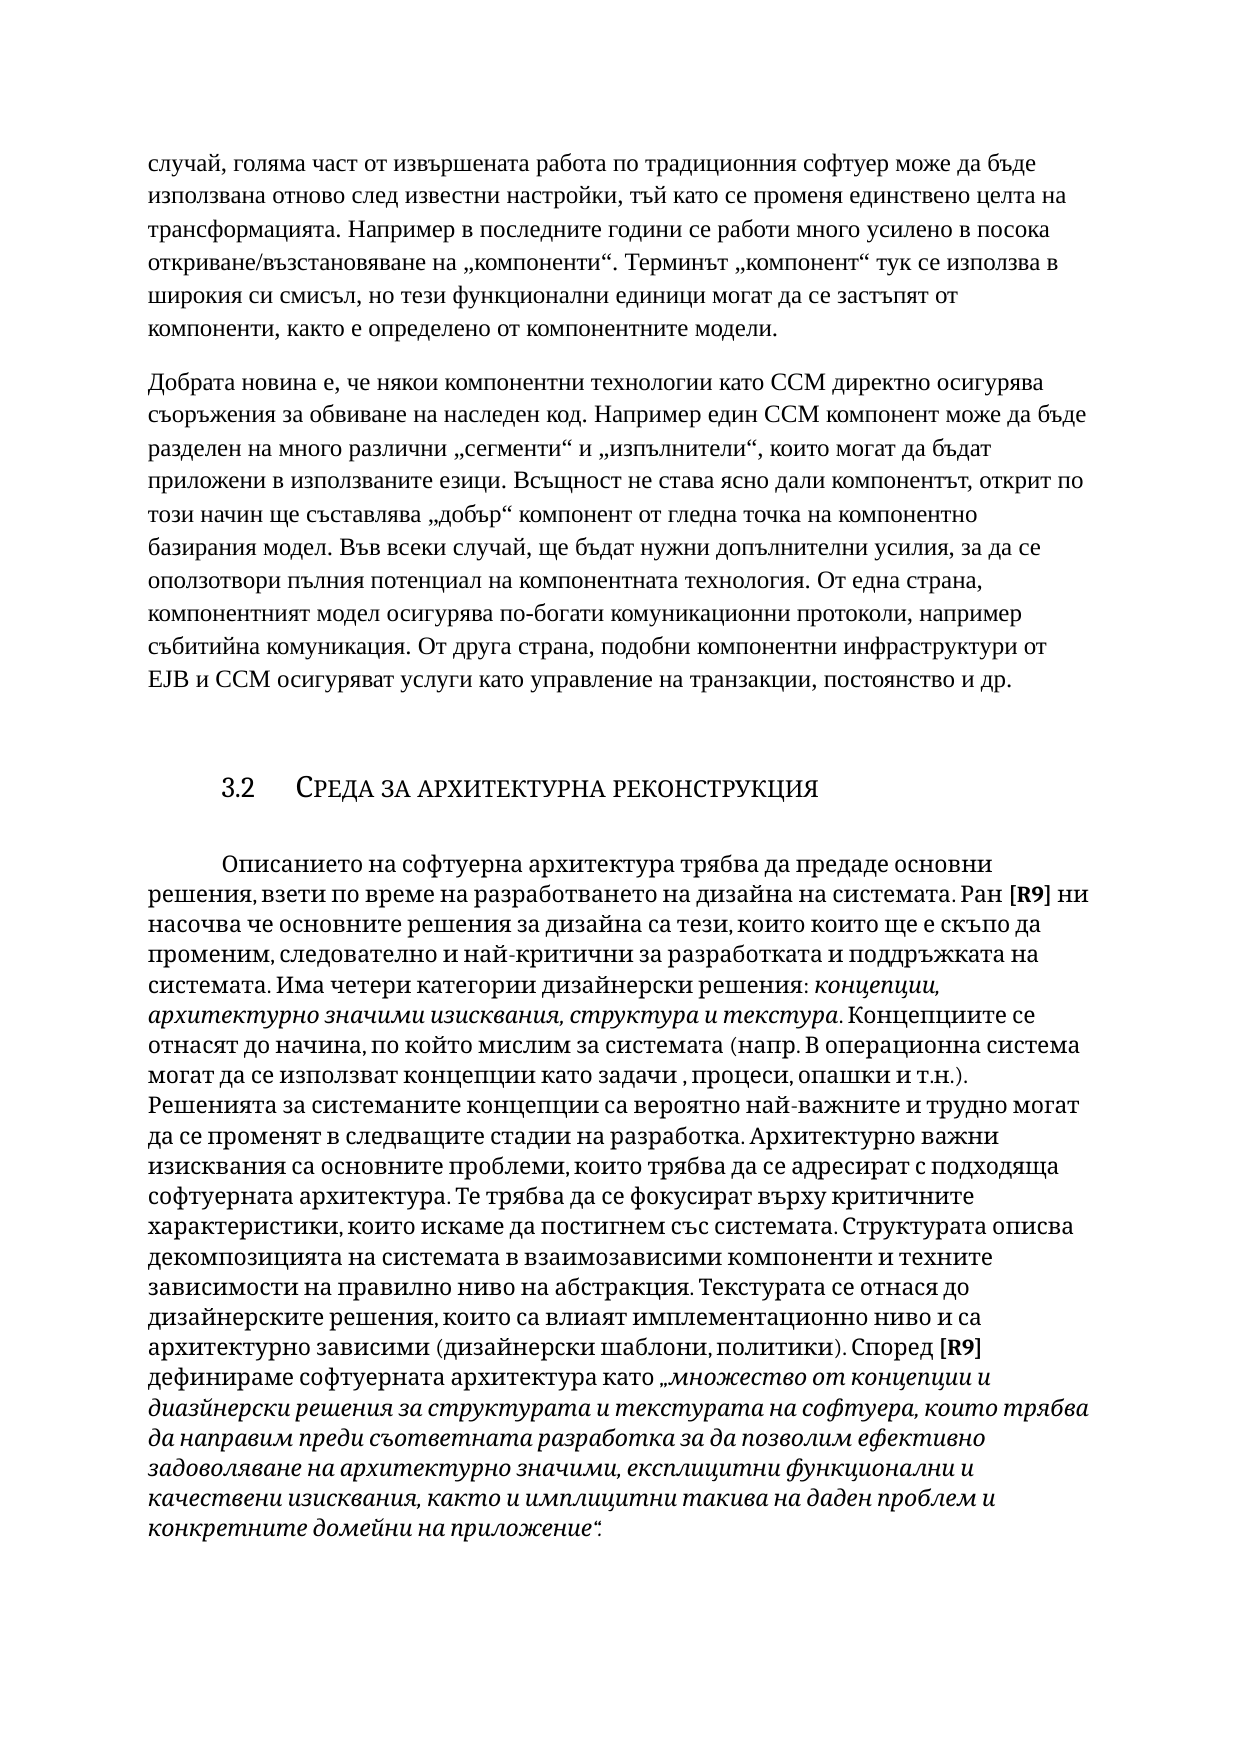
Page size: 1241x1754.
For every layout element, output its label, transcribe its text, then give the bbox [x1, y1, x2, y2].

text случай, голяма част от извършената работа по традиционния софтуер може да бъде използвана отново след известни настройки, тъй като се променя единствено целта на трансформацията. Например в последните години се работи много усилено в посока откриване/възстановяване на „компоненти“. Терминът „компонент“ тук се използва в широкия си смисъл, но тези функционални единици могат да се застъпят от компоненти, както е определено от компонентните модели. [148, 148, 1093, 341]
text Описанието на софтуерна архитектура трябва да предаде основни решения, взети по време на разработването на дизайна на системата. Ран [R9] ни насочва че основните решения за дизайна са тези, които които ще е скъпо да променим, следователно и най-критични за разработката и поддръжката на системата. Има четери категории дизайнерски решения: концепции, архитектурно значими изисквания, структура и текстура. Концепциите се отнасят до начина, по който мислим за системата (напр. В операционна система могат да се използват концепции като задачи , процеси, опашки и т.н.). Решенията за системаните концепции са вероятно най-важните и трудно могат да се променят в следващите стадии на разработка. Архитектурно важни изисквания са основните проблеми, които трябва да се адресират с подходяща софтуерната архитектура. Те трябва да се фокусират върху критичните характеристики, които искаме да постигнем със системата. Структурата описва декомпозицията на системата в взаимозависими компоненти и техните зависимости на правилно ниво на абстракция. Текстурата се отнася до дизайнерските решения, които са влиаят имплементационно ниво и са архитектурно зависими (дизайнерски шаблони, политики). Според [R9] дефинираме софтуерната архитектура като „множество от концепции и диазйнерски решения за структурата и текстурата на софтуера, които трябва да направим преди съответната разработка за да позволим ефективно задоволяване на архитектурно значими, експлицитни функционални и качествени изисквания, както и имплицитни такива на даден проблем и конкретните домейни на приложение“. [148, 852, 1093, 1543]
text Добрата новина е, че някои компонентни технологии като CCM директно осигурява съоръжения за обвиване на наследен код. Например един CCM компонент може да бъде разделен на много различни „сегменти“ и „изпълнители“, които могат да бъдат приложени в използваните езици. Всъщност не става ясно дали компонентът, открит по този начин ще съставлява „добър“ компонент от гледна точка на компонентно базирания модел. Във всеки случай, ще бъдат нужни допълнителни усилия, за да се оползотвори пълния потенциал на компонентната технология. От една страна, компонентният модел осигурява по-богати комуникационни протоколи, например събитийна комуникация. От друга страна, подобни компонентни инфраструктури от EJB и CCM осигуряват услуги като управление на транзакции, постоянство и др. [148, 367, 1093, 692]
subtitle Среда за архитектурна реконструкция [208, 771, 1093, 805]
